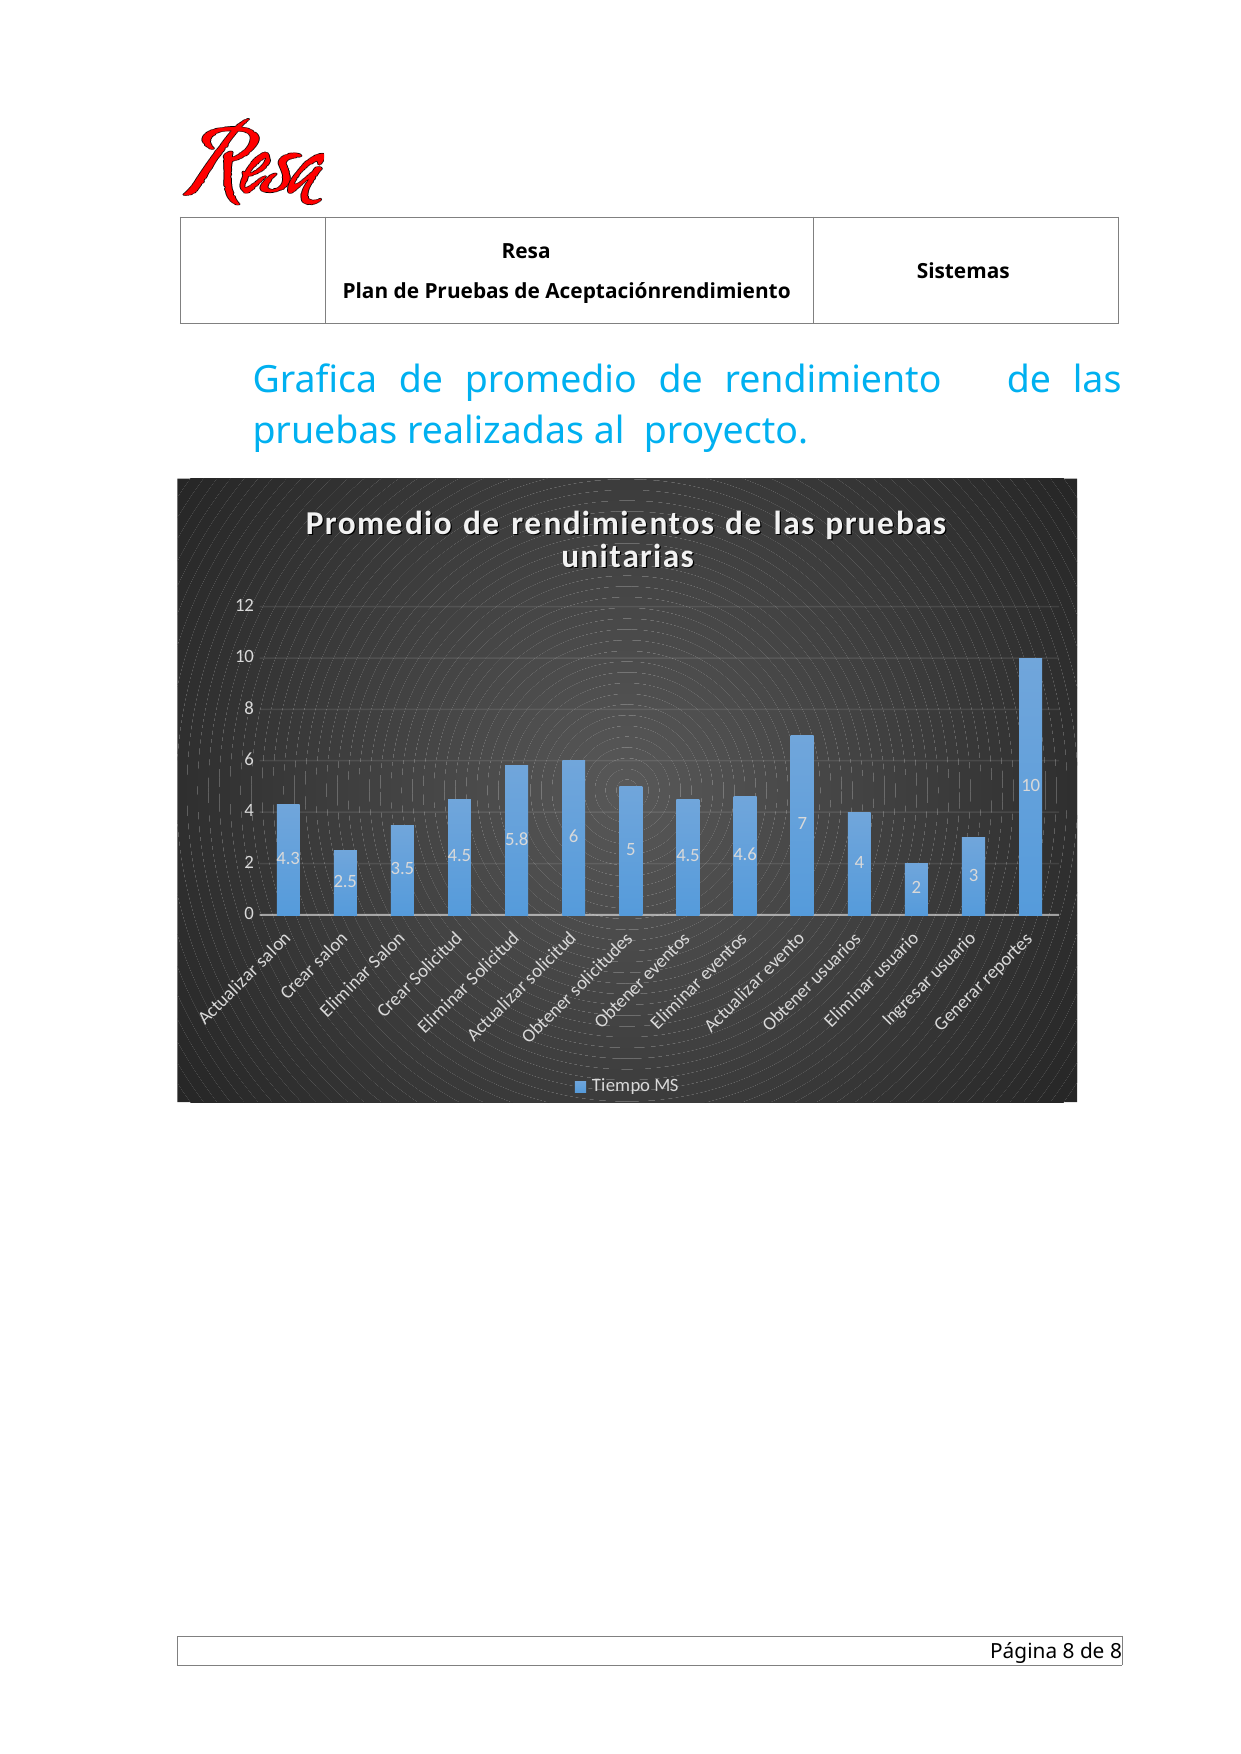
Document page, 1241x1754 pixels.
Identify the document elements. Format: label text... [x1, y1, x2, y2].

text Grafica de promedio de rendimiento de las pruebas realizadas al proyecto. [252, 352, 1122, 454]
